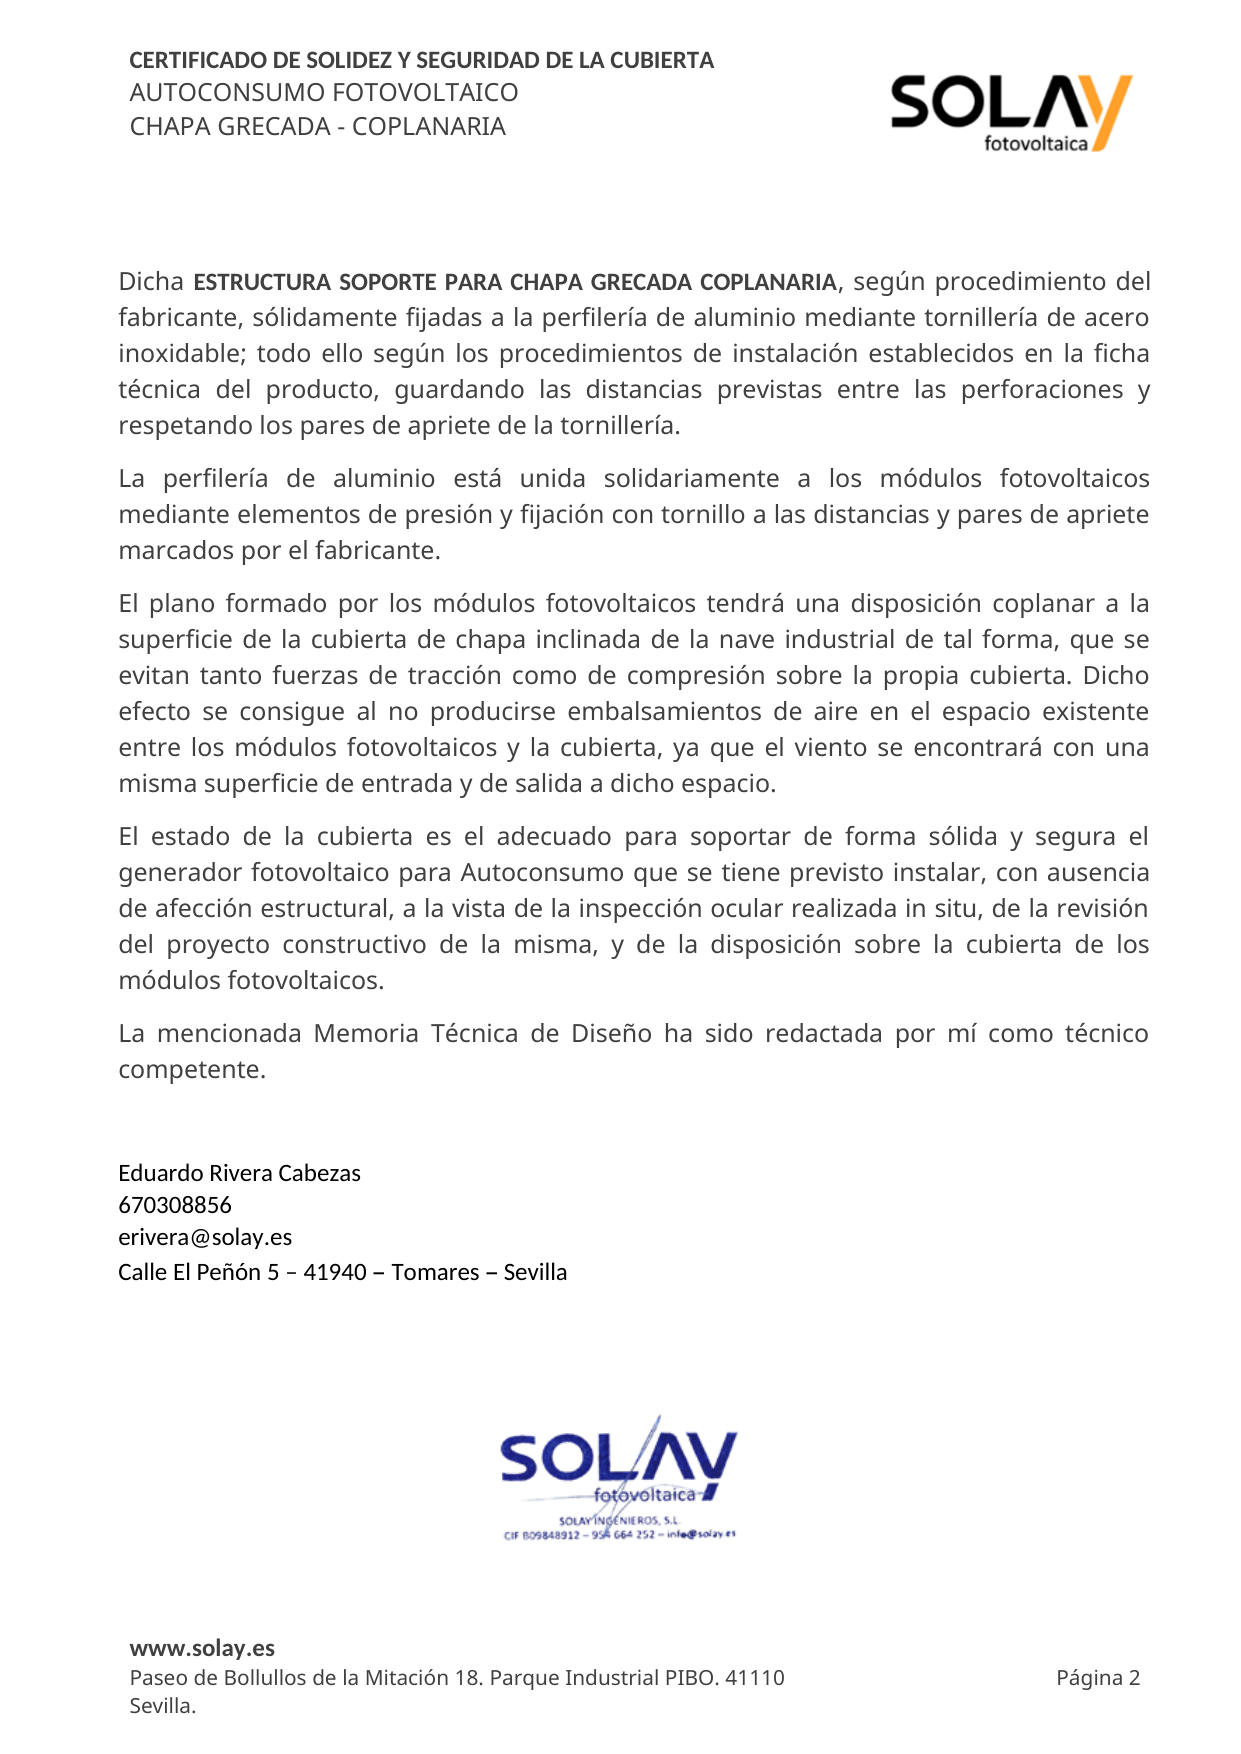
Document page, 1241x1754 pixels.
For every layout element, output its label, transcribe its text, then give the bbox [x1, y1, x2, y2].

text Eduardo Rivera Cabezas [118, 1157, 1152, 1187]
text El plano formado por los módulos fotovoltaicos tendrá una disposición coplanar a la superficie de la cubierta de chapa inclinada de la nave industrial de tal forma, que se evitan tanto fuerzas de tracción como de compresión sobre la propia cubierta. Dicho efecto se consigue al no producirse embalsamientos de aire en el espacio existente entre los módulos fotovoltaicos y la cubierta, ya que el viento se encontrará con una misma superficie de entrada y de salida a dicho espacio. [118, 585, 1152, 800]
text La mencionada Memoria Técnica de Diseño ha sido redactada por mí como técnico competente. [118, 1015, 1152, 1085]
text Calle El Peñón 5 – 41940 – Tomares – Sevilla [118, 1253, 1152, 1288]
text La perfilería de aluminio está unida solidariamente a los módulos fotovoltaicos mediante elementos de presión y fijación con tornillo a las distancias y pares de apriete marcados por el fabricante. [118, 461, 1152, 567]
text 670308856 [118, 1189, 1152, 1219]
text El estado de la cubierta es el adecuado para soportar de forma sólida y segura el generador fotovoltaico para Autoconsumo que se tiene previsto instalar, con ausencia de afección estructural, a la vista de la inspección ocular realizada in situ, de la revisión del proyecto constructivo de la misma, y de la disposición sobre la cubierta de los módulos fotovoltaicos. [118, 818, 1152, 997]
text Dicha ESTRUCTURA SOPORTE PARA CHAPA GRECADA COPLANARIA, según procedimiento del fabricante, sólidamente fijadas a la perfilería de aluminio mediante tornillería de acero inoxidable; todo ello según los procedimientos de instalación establecidos en la ficha técnica del producto, guardando las distancias previstas entre las perforaciones y respetando los pares de apriete de la tornillería. [118, 264, 1152, 442]
text erivera@solay.es [118, 1221, 1152, 1252]
